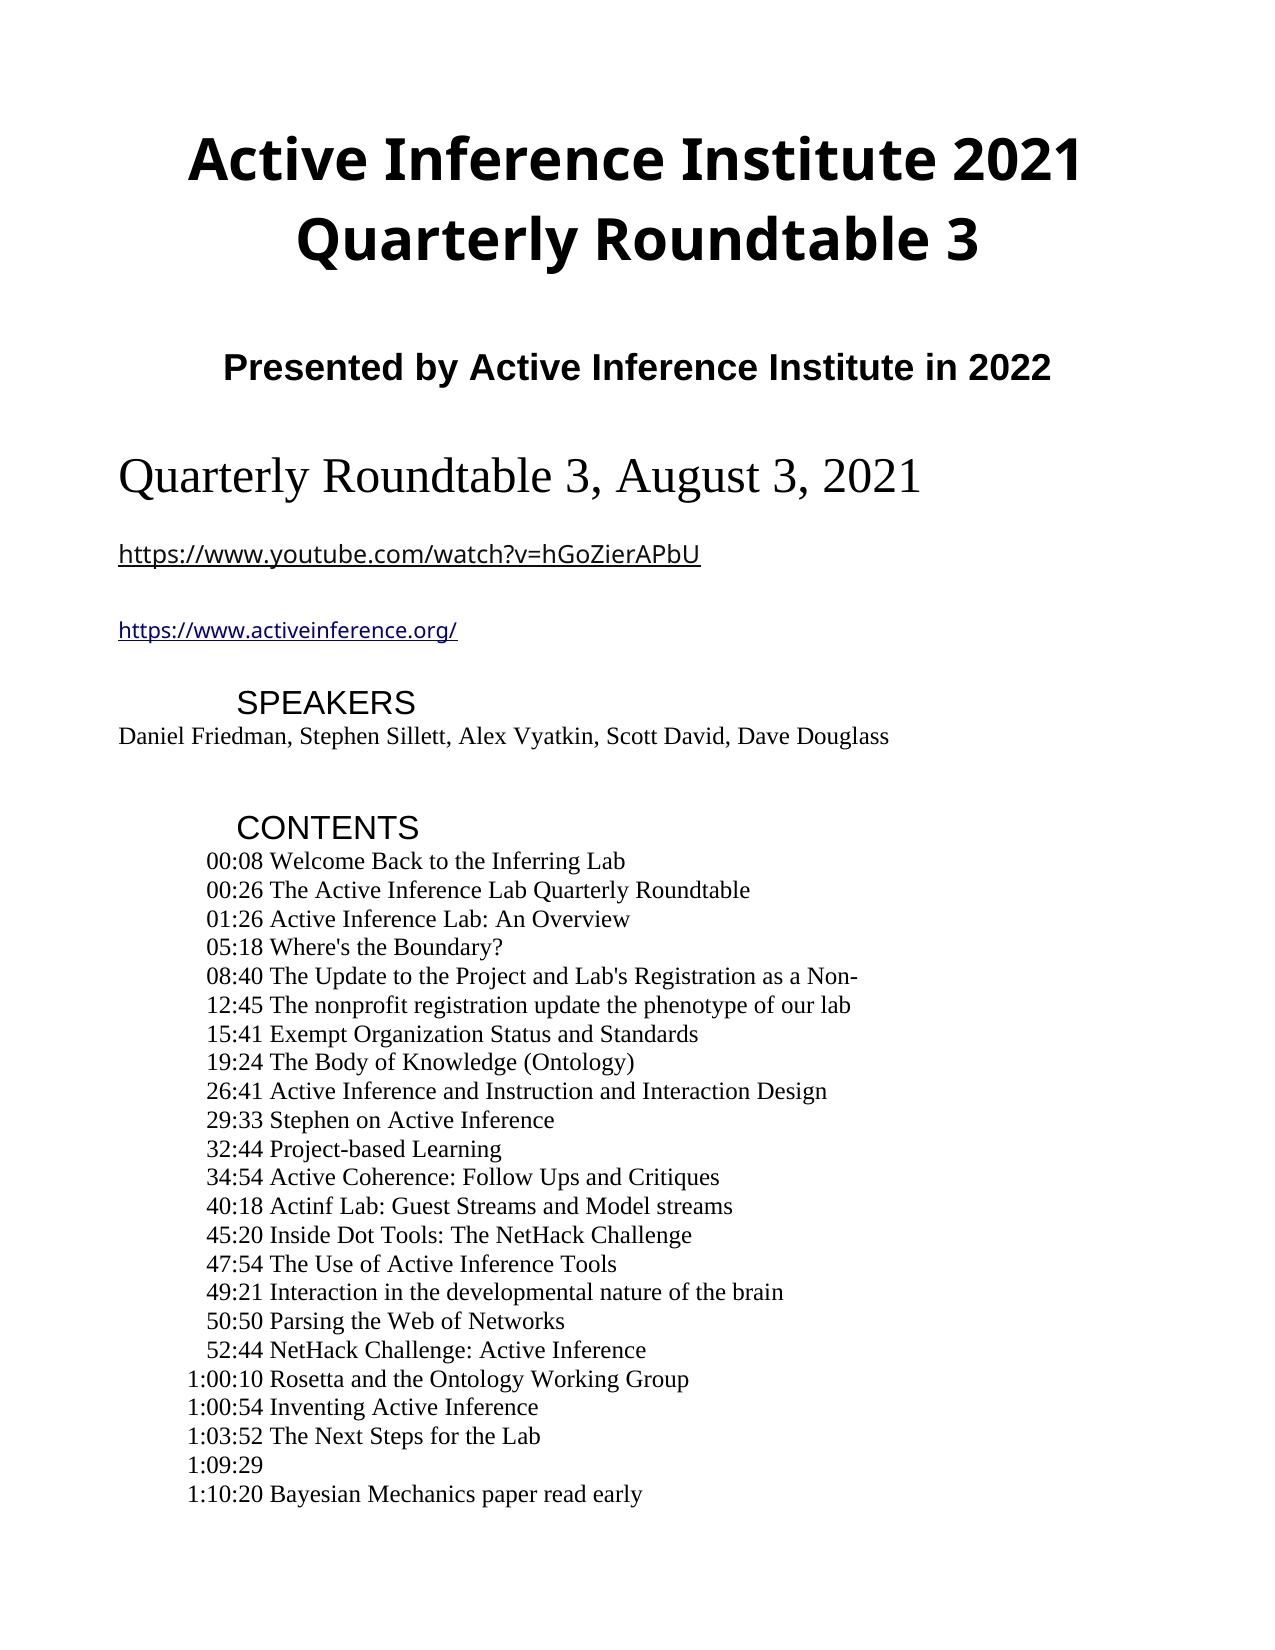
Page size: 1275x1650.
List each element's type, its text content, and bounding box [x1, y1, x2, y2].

table_cell 40:18 [112, 1191, 266, 1220]
table_cell 1:09:29 [112, 1450, 266, 1479]
table_cell Where's the Boundary? [266, 933, 916, 961]
title Active Inference Institute 2021 Quarterly Roundtable 3 [118, 118, 1157, 277]
table_cell The Use of Active Inference Tools [266, 1249, 916, 1277]
subtitle Quarterly Roundtable 3, August 3, 2021 [118, 446, 1157, 503]
table_cell 49:21 [112, 1278, 266, 1306]
table_cell Rosetta and the Ontology Working Group [266, 1364, 916, 1392]
table_cell The nonprofit registration update the phenotype of our lab [266, 990, 916, 1019]
table_cell 19:24 [112, 1048, 266, 1076]
text https://www.activeinference.org/ [118, 615, 1157, 644]
table_cell 00:26 [112, 875, 266, 904]
table_cell 32:44 [112, 1134, 266, 1162]
table_header 00:08 [112, 846, 266, 875]
table_cell 1:00:10 [112, 1364, 266, 1392]
table_cell Inside Dot Tools: The NetHack Challenge [266, 1220, 916, 1249]
table_cell 34:54 [112, 1163, 266, 1191]
table_cell Bayesian Mechanics paper read early [266, 1479, 916, 1507]
table_cell Inventing Active Inference [266, 1393, 916, 1421]
table_cell 08:40 [112, 961, 266, 990]
table_cell Active Inference Lab: An Overview [266, 904, 916, 932]
table_cell Active Inference and Instruction and Interaction Design [266, 1076, 916, 1105]
table_cell 01:26 [112, 904, 266, 932]
table_cell 1:10:20 [112, 1479, 266, 1507]
table_cell The Update to the Project and Lab's Registration as a Non- [266, 961, 916, 990]
table_header Welcome Back to the Inferring Lab [266, 846, 916, 875]
subtitle CONTENTS [118, 808, 1157, 846]
subtitle SPEAKERS [118, 683, 1157, 721]
table_cell 50:50 [112, 1306, 266, 1335]
table_cell The Body of Knowledge (Ontology) [266, 1048, 916, 1076]
table_cell 52:44 [112, 1335, 266, 1364]
table_cell NetHack Challenge: Active Inference [266, 1335, 916, 1364]
table_cell Exempt Organization Status and Standards [266, 1019, 916, 1047]
table_cell Stephen on Active Inference [266, 1105, 916, 1134]
table_cell 26:41 [112, 1076, 266, 1105]
table_cell 47:54 [112, 1249, 266, 1277]
table_cell 12:45 [112, 990, 266, 1019]
table_cell Actinf Lab: Guest Streams and Model streams [266, 1191, 916, 1220]
table_cell 15:41 [112, 1019, 266, 1047]
table_cell The Next Steps for the Lab [266, 1421, 916, 1450]
text https://www.youtube.com/watch?v=hGoZierAPbU [118, 536, 1157, 570]
table_cell Parsing the Web of Networks [266, 1306, 916, 1335]
table_cell 29:33 [112, 1105, 266, 1134]
table_cell 05:18 [112, 933, 266, 961]
table_cell The Active Inference Lab Quarterly Roundtable [266, 875, 916, 904]
table_cell Project-based Learning [266, 1134, 916, 1162]
table_cell Active Coherence: Follow Ups and Critiques [266, 1163, 916, 1191]
table_cell Interaction in the developmental nature of the brain [266, 1278, 916, 1306]
table_cell 1:00:54 [112, 1393, 266, 1421]
table_cell 45:20 [112, 1220, 266, 1249]
table_cell [266, 1450, 916, 1479]
text Daniel Friedman, Stephen Sillett, Alex Vyatkin, Scott David, Dave Douglass [118, 721, 1157, 750]
table_cell 1:03:52 [112, 1421, 266, 1450]
subtitle Presented by Active Inference Institute in 2022 [118, 345, 1157, 388]
